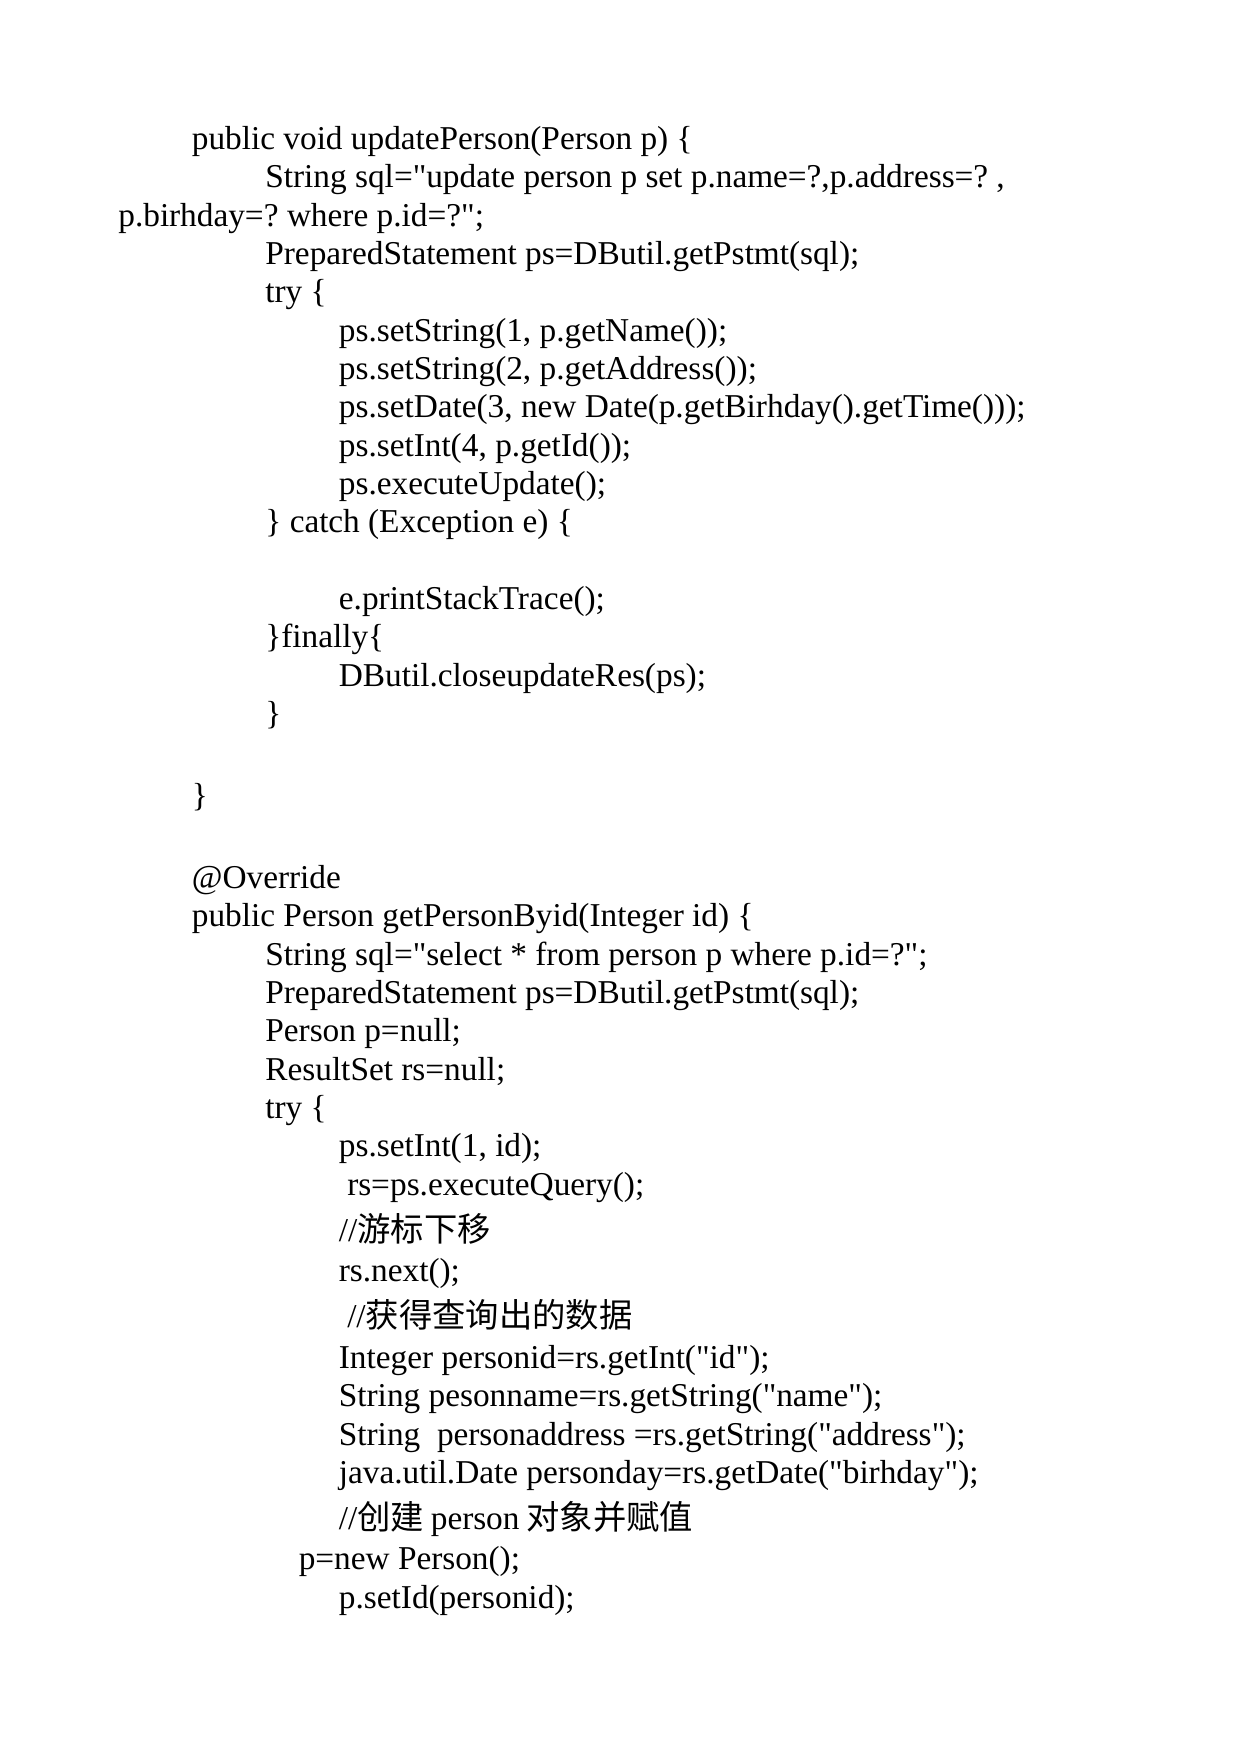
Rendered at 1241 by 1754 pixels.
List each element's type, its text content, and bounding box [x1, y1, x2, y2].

text } [118, 693, 1122, 731]
text //游标下移 [118, 1202, 1122, 1251]
text public void updatePerson(Person p) { [118, 118, 1122, 156]
text DButil.closeupdateRes(ps); [118, 655, 1122, 693]
text String personaddress =rs.getString("address"); [118, 1414, 1122, 1452]
text Integer personid=rs.getInt("id"); [118, 1337, 1122, 1375]
text try { [118, 271, 1122, 310]
text @Override [118, 857, 1122, 896]
text ps.executeUpdate(); [118, 463, 1122, 501]
text try { [118, 1087, 1122, 1126]
text //获得查询出的数据 [118, 1289, 1122, 1337]
text p=new Person(); [118, 1539, 1122, 1577]
text rs.next(); [118, 1251, 1122, 1289]
text PreparedStatement ps=DButil.getPstmt(sql); [118, 972, 1122, 1011]
text public Person getPersonByid(Integer id) { [118, 896, 1122, 934]
text }finally{ [118, 616, 1122, 655]
text Person p=null; [118, 1011, 1122, 1049]
text rs=ps.executeQuery(); [118, 1164, 1122, 1202]
text ps.setInt(1, id); [118, 1126, 1122, 1164]
text ps.setString(2, p.getAddress()); [118, 348, 1122, 386]
text ps.setDate(3, new Date(p.getBirhday().getTime())); [118, 386, 1122, 425]
text String sql="update person p set p.name=?,p.address=? , p.birhday=? where p.id=?"; [118, 156, 1122, 233]
text p.setId(personid); [118, 1577, 1122, 1615]
text //创建person对象并赋值 [118, 1490, 1122, 1539]
text e.printStackTrace(); [118, 578, 1122, 616]
text } catch (Exception e) { [118, 501, 1122, 540]
text ps.setString(1, p.getName()); [118, 310, 1122, 348]
text ps.setInt(4, p.getId()); [118, 425, 1122, 463]
text String pesonname=rs.getString("name"); [118, 1375, 1122, 1414]
text ResultSet rs=null; [118, 1049, 1122, 1087]
text java.util.Date personday=rs.getDate("birhday"); [118, 1452, 1122, 1490]
text } [118, 775, 1122, 813]
text PreparedStatement ps=DButil.getPstmt(sql); [118, 233, 1122, 271]
text String sql="select * from person p where p.id=?"; [118, 934, 1122, 972]
